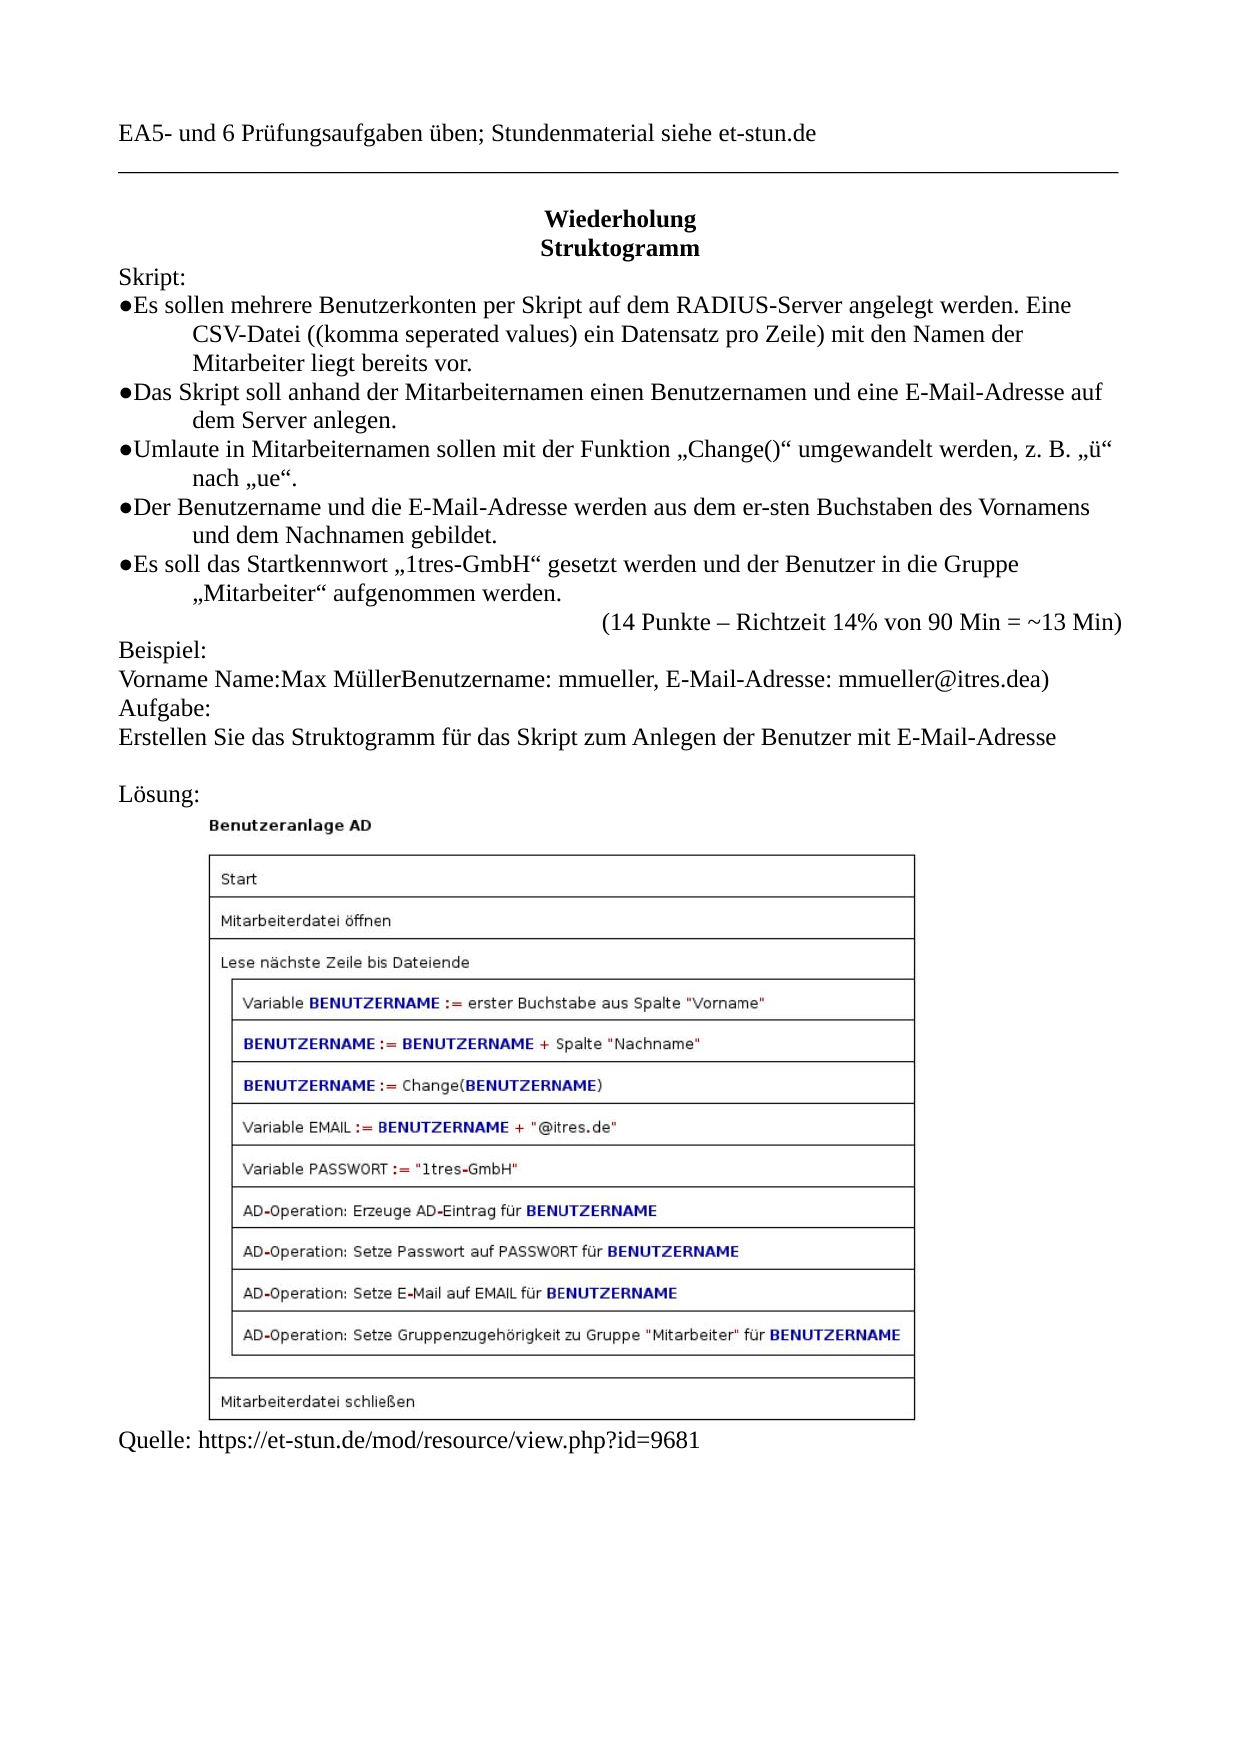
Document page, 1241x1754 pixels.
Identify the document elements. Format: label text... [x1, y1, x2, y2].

text ________________________________________________________________________________ [118, 147, 1122, 176]
text Struktogramm [118, 233, 1122, 262]
text Beispiel: [118, 636, 1122, 664]
text Erstellen Sie das Struktogramm für das Skript zum Anlegen der Benutzer mit E-Mail-Adresse [118, 722, 1122, 751]
text ●Umlaute in Mitarbeiternamen sollen mit der Funktion „Change()“ umgewandelt werden, z. B. „ü“ nach „ue“. [118, 434, 1122, 492]
text Aufgabe: [118, 693, 1122, 722]
text EA5- und 6 Prüfungsaufgaben üben; Stundenmaterial siehe et-stun.de [118, 118, 1122, 147]
text ●Es soll das Startkennwort „1tres-GmbH“ gesetzt werden und der Benutzer in die Gruppe „Mitarbeiter“ aufgenommen werden. [118, 549, 1122, 607]
text ●Der Benutzername und die E-Mail-Adresse werden aus dem er-sten Buchstaben des Vornamens und dem Nachnamen gebildet. [118, 492, 1122, 549]
text Lösung: [118, 779, 1122, 808]
text (14 Punkte – Richtzeit 14% von 90 Min = ~13 Min) [118, 607, 1122, 636]
text ●Das Skript soll anhand der Mitarbeiternamen einen Benutzernamen und eine E-Mail-Adresse auf dem Server anlegen. [118, 377, 1122, 434]
text Quelle: https://et-stun.de/mod/resource/view.php?id=9681 [118, 808, 1122, 1453]
text ●Es sollen mehrere Benutzerkonten per Skript auf dem RADIUS-Server angelegt werden. Eine CSV-Datei ((komma seperated values) ein Datensatz pro Zeile) mit den Namen der Mitarbeiter liegt bereits vor. [118, 291, 1122, 377]
picture [202, 813, 918, 1425]
text Skript: [118, 262, 1122, 291]
text Wiederholung [118, 204, 1122, 233]
text Vorname Name:Max MüllerBenutzername: mmueller, E-Mail-Adresse: mmueller@itres.dea) [118, 664, 1122, 693]
